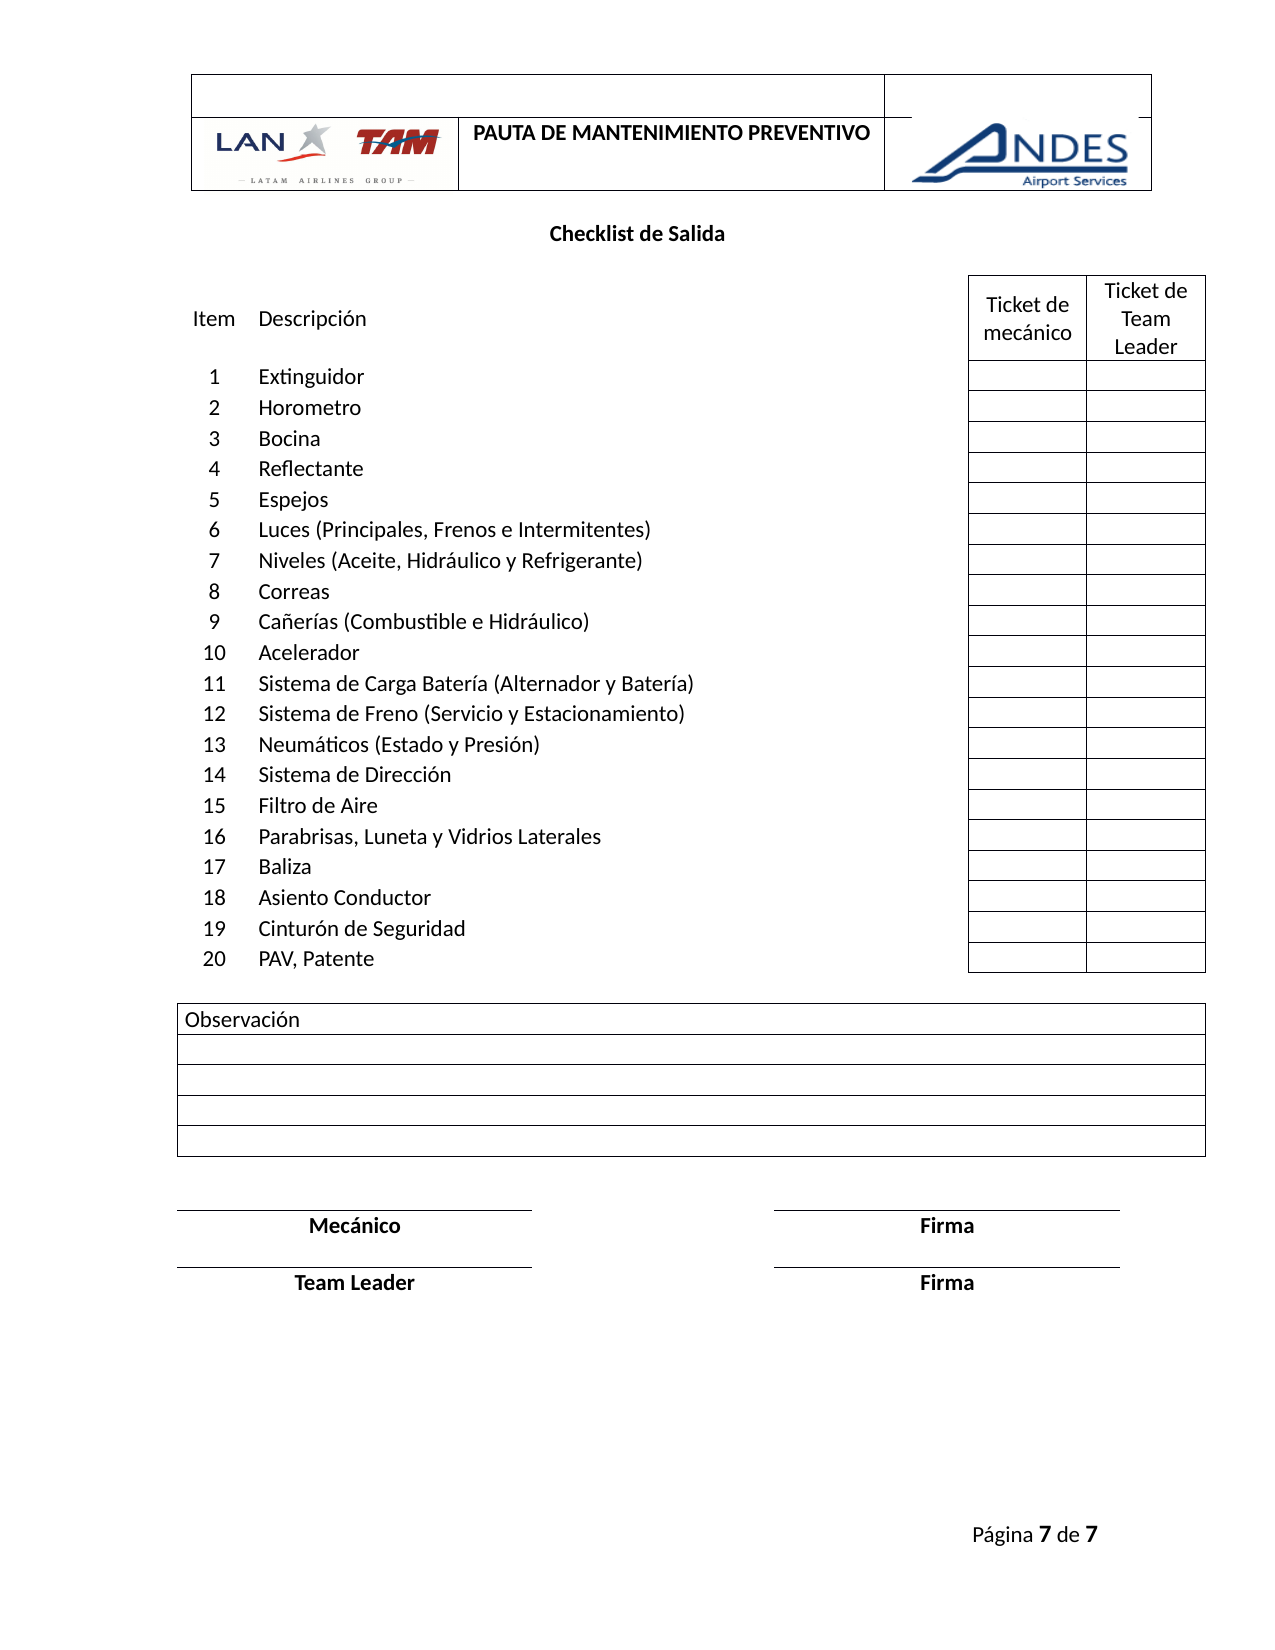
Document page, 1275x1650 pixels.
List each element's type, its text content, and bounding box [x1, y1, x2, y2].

table_header Item [177, 275, 251, 360]
table_cell 15 [177, 789, 251, 819]
picture [204, 191, 454, 195]
table_cell [177, 972, 1205, 1003]
table_cell [969, 391, 1086, 421]
table_cell Firma [774, 1268, 1120, 1296]
table_cell [969, 545, 1086, 574]
table_cell [1087, 514, 1205, 543]
table_cell Correas [251, 574, 968, 605]
table_cell [1087, 790, 1205, 819]
table_cell [178, 1096, 1205, 1125]
table_cell Reflectante [251, 452, 968, 482]
table_cell Niveles (Aceite, Hidráulico y Refrigerante) [251, 544, 968, 574]
table_cell Horometro [251, 390, 968, 421]
table_cell [649, 1267, 774, 1296]
table_cell [1087, 422, 1205, 452]
table_cell [969, 575, 1086, 605]
table_cell Acelerador [251, 635, 968, 666]
table_cell Bocina [251, 421, 968, 452]
table_cell [969, 912, 1086, 942]
table_cell PAV, Patente [251, 942, 968, 972]
table_cell 3 [177, 421, 251, 452]
table_cell [774, 1239, 1120, 1267]
table_cell [1087, 483, 1205, 513]
table_cell [969, 881, 1086, 911]
table_cell 6 [177, 513, 251, 543]
table_cell Observación [178, 1004, 1205, 1033]
table_cell [1087, 575, 1205, 605]
table_header Descripción [251, 275, 968, 360]
table_cell 8 [177, 574, 251, 605]
table_cell Cañerías (Combustible e Hidráulico) [251, 605, 968, 635]
table_cell 2 [177, 390, 251, 421]
table_cell [1087, 606, 1205, 635]
table_header Firma [774, 1211, 1120, 1239]
table_cell [178, 1126, 1205, 1156]
table_header [532, 1210, 649, 1239]
table_cell 5 [177, 482, 251, 513]
table_cell Team Leader [177, 1268, 532, 1296]
table_header [649, 1210, 774, 1239]
table_cell [969, 943, 1086, 972]
table_cell Extinguidor [251, 360, 968, 390]
table_cell Parabrisas, Luneta y Vidrios Laterales [251, 819, 968, 850]
table_cell [177, 1239, 532, 1267]
table_cell 9 [177, 605, 251, 635]
table_cell Baliza [251, 850, 968, 880]
table_cell 12 [177, 697, 251, 727]
table_cell Cinturón de Seguridad [251, 911, 968, 942]
table_cell [969, 851, 1086, 880]
table_cell 16 [177, 819, 251, 850]
table_cell [1087, 391, 1205, 421]
table_cell [1087, 698, 1205, 727]
table_cell [969, 698, 1086, 727]
table_cell [1087, 943, 1205, 972]
table_cell 18 [177, 880, 251, 911]
table_cell 7 [177, 544, 251, 574]
table_cell 1 [177, 360, 251, 390]
table_cell [969, 790, 1086, 819]
table_cell [649, 1239, 774, 1267]
table_cell Sistema de Carga Batería (Alternador y Batería) [251, 666, 968, 697]
table_cell 11 [177, 666, 251, 697]
table_cell [1087, 759, 1205, 788]
table_cell Neumáticos (Estado y Presión) [251, 727, 968, 758]
table_cell Luces (Principales, Frenos e Intermitentes) [251, 513, 968, 543]
table_cell 20 [177, 942, 251, 972]
table_cell [1087, 453, 1205, 482]
table_header Ticket de mecánico [969, 276, 1086, 360]
table_cell Asiento Conductor [251, 880, 968, 911]
table_cell 4 [177, 452, 251, 482]
table_cell 10 [177, 635, 251, 666]
table_cell [969, 728, 1086, 758]
table_cell [969, 514, 1086, 543]
table_cell [1087, 820, 1205, 850]
table_cell [1087, 881, 1205, 911]
table_cell 17 [177, 850, 251, 880]
table_cell [969, 483, 1086, 513]
table_cell [1087, 912, 1205, 942]
table_header Ticket de Team Leader [1087, 276, 1205, 360]
picture [204, 118, 454, 190]
table_cell [1087, 728, 1205, 758]
table_header Mecánico [177, 1211, 532, 1239]
table_cell [969, 820, 1086, 850]
table_cell 13 [177, 727, 251, 758]
table_cell [1087, 636, 1205, 666]
table_cell Espejos [251, 482, 968, 513]
table_cell [1087, 545, 1205, 574]
table_cell [969, 422, 1086, 452]
table_cell 14 [177, 758, 251, 788]
table_cell [178, 1065, 1205, 1095]
table_cell [532, 1239, 649, 1267]
table_cell [1087, 667, 1205, 697]
table_cell [1087, 851, 1205, 880]
table_cell Sistema de Freno (Servicio y Estacionamiento) [251, 697, 968, 727]
table_cell [969, 667, 1086, 697]
table_cell [1087, 361, 1205, 390]
table_cell [969, 606, 1086, 635]
table_cell [969, 636, 1086, 666]
table_cell [969, 361, 1086, 390]
table_cell [969, 759, 1086, 788]
table_cell Sistema de Dirección [251, 758, 968, 788]
table_cell [178, 1035, 1205, 1064]
table_cell Filtro de Aire [251, 789, 968, 819]
picture [911, 117, 1139, 190]
table_cell [969, 453, 1086, 482]
text Checklist de Salida [177, 219, 1098, 247]
table_cell [532, 1267, 649, 1296]
table_cell 19 [177, 911, 251, 942]
